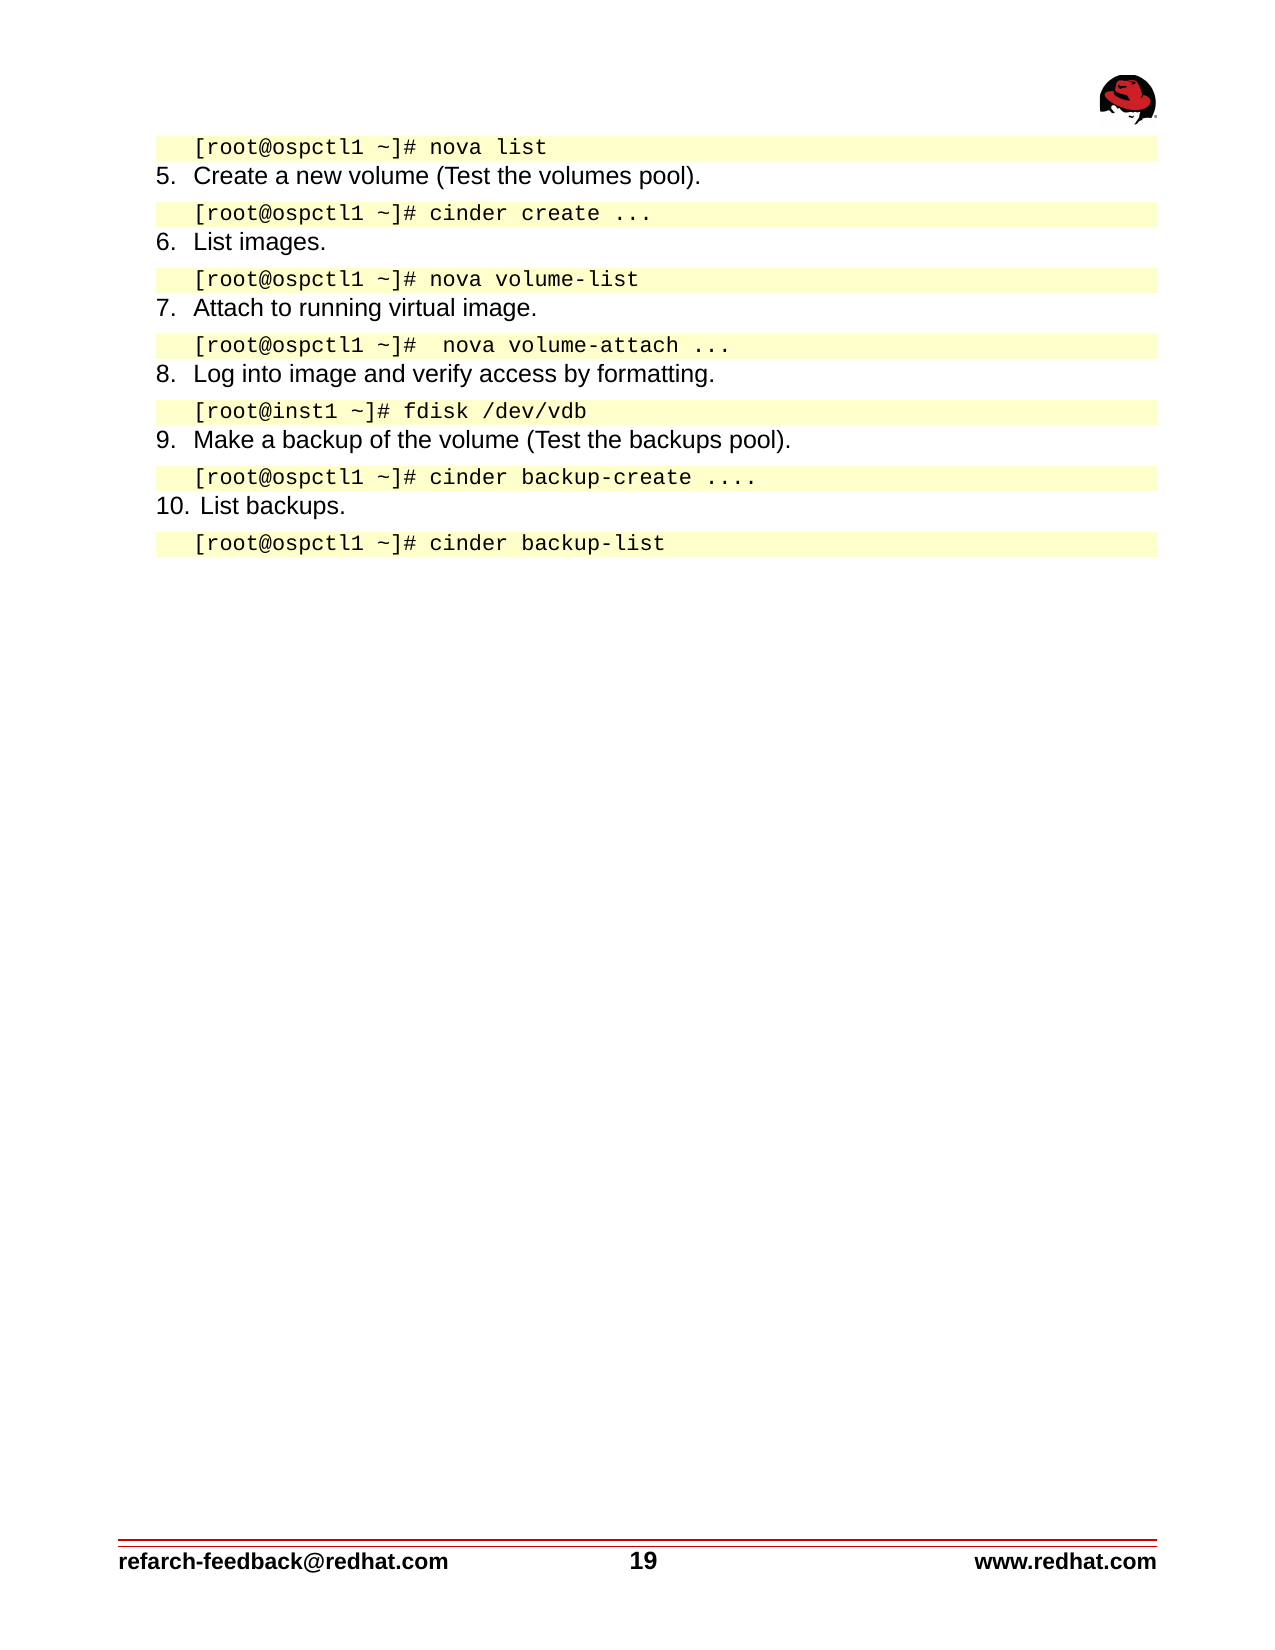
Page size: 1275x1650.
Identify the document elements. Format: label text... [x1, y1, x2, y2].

picture [1099, 75, 1157, 131]
list [root@ospctl1 ~]# cinder backup-list [156, 532, 1157, 557]
list Make a backup of the volume (Test the backups pool). [156, 425, 1157, 454]
list Attach to running virtual image. [156, 293, 1157, 322]
list Create a new volume (Test the volumes pool). [156, 161, 1157, 189]
list [root@ospctl1 ~]# nova volume-list [156, 268, 1157, 293]
list List backups. [156, 491, 1157, 520]
list [root@ospctl1 ~]# nova volume-attach ... [156, 334, 1157, 359]
list [root@ospctl1 ~]# nova list [156, 136, 1157, 161]
list [root@inst1 ~]# fdisk /dev/vdb [156, 400, 1157, 425]
list [root@ospctl1 ~]# cinder backup-create .... [156, 466, 1157, 491]
list List images. [156, 227, 1157, 256]
list Log into image and verify access by formatting. [156, 359, 1157, 388]
list [root@ospctl1 ~]# cinder create ... [156, 202, 1157, 227]
